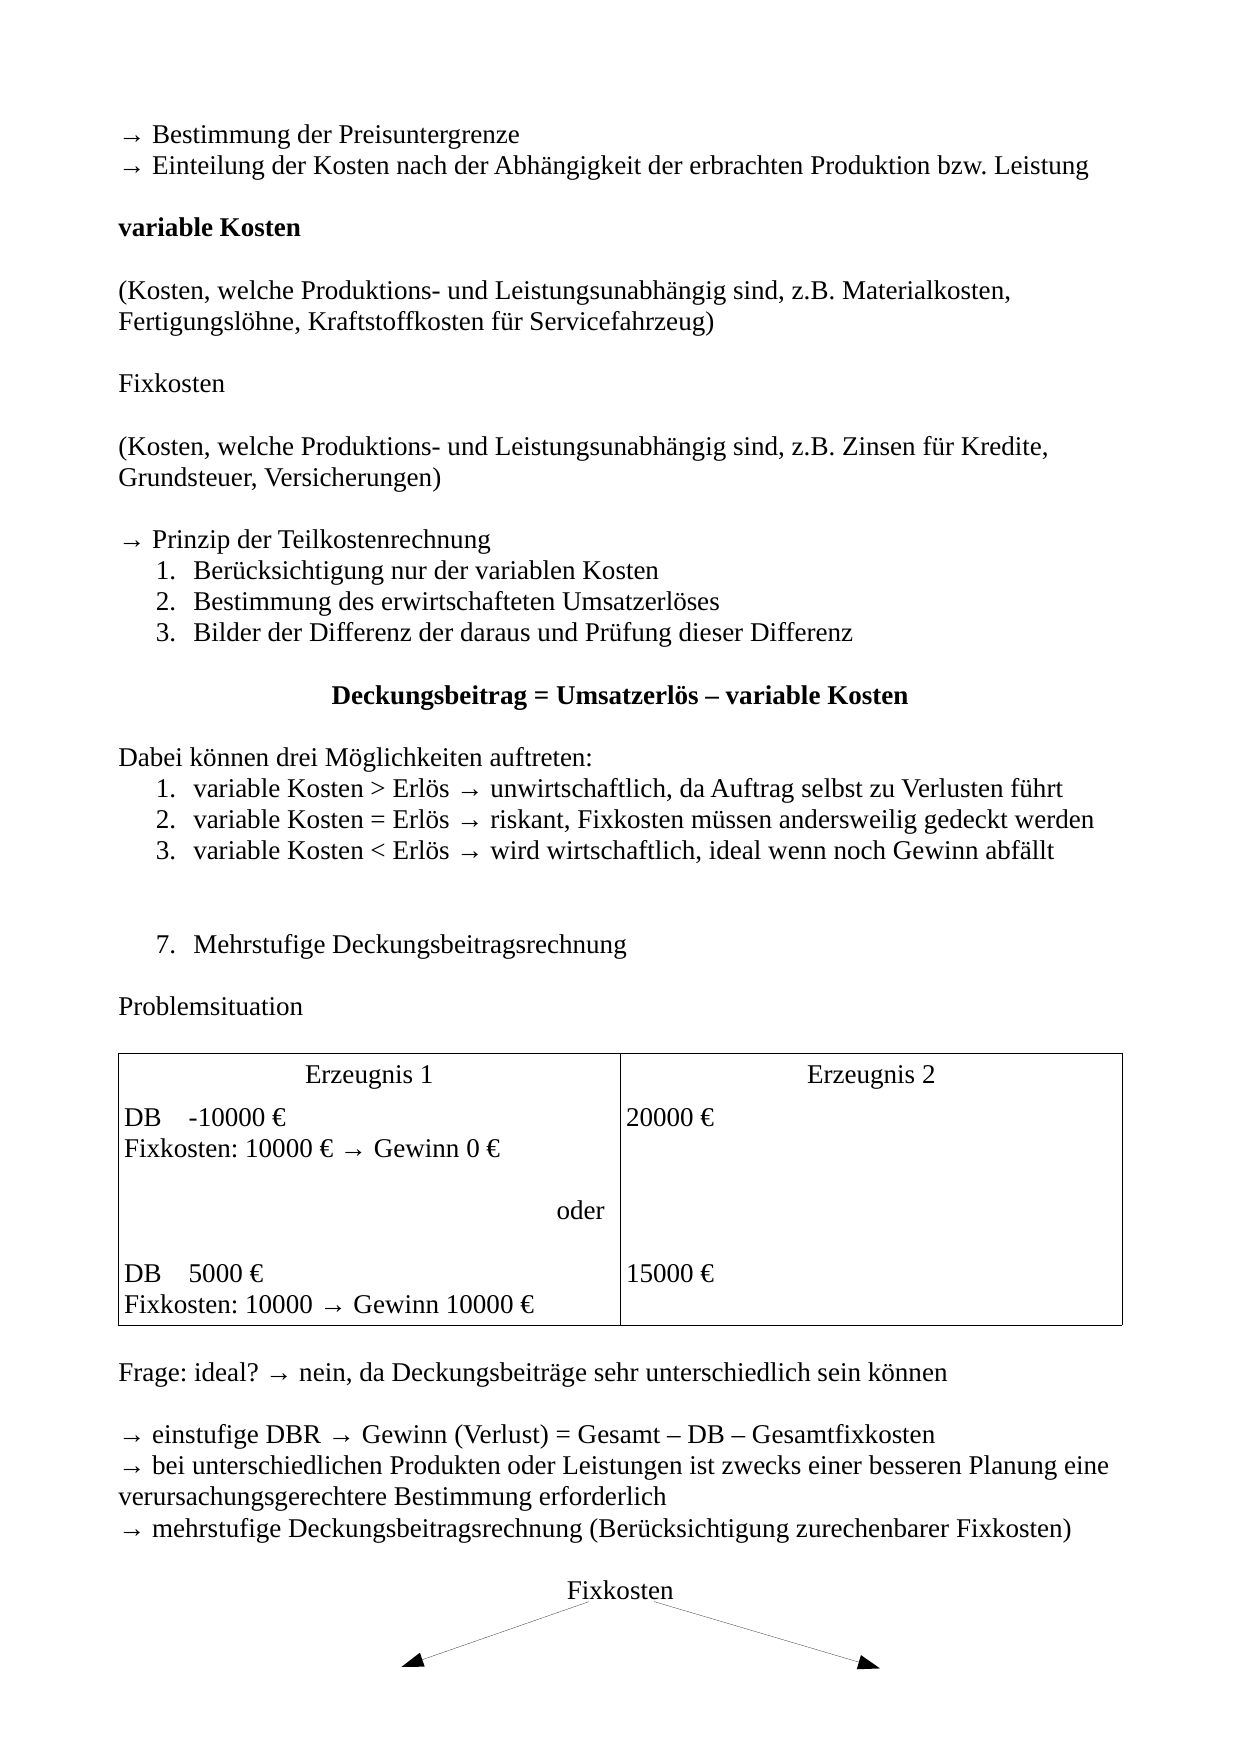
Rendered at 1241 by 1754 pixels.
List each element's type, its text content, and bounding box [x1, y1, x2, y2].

list variable Kosten = Erlös → riskant, Fixkosten müssen andersweilig gedeckt werden [156, 803, 1122, 834]
text → bei unterschiedlichen Produkten oder Leistungen ist zwecks einer besseren Planung eine verursachungsgerechtere Bestimmung erforderlich [118, 1449, 1122, 1512]
text Fixkosten [118, 1574, 1122, 1605]
list Bestimmung des erwirtschafteten Umsatzerlöses [156, 585, 1122, 616]
text → Prinzip der Teilkostenrechnung [118, 523, 1122, 554]
list Mehrstufige Deckungsbeitragsrechnung [156, 928, 1122, 959]
text Problemsituation [118, 990, 1122, 1021]
list variable Kosten > Erlös → unwirtschaftlich, da Auftrag selbst zu Verlusten führt [156, 772, 1122, 803]
table_header Erzeugnis 2 [621, 1054, 1122, 1095]
text Deckungsbeitrag = Umsatzerlös – variable Kosten [118, 679, 1122, 710]
table_cell 20000 € 15000 € [621, 1095, 1122, 1325]
text Fixkosten [118, 367, 1122, 398]
text → einstufige DBR → Gewinn (Verlust) = Gesamt – DB – Gesamtfixkosten [118, 1418, 1122, 1449]
text Dabei können drei Möglichkeiten auftreten: [118, 741, 1122, 772]
list Berücksichtigung nur der variablen Kosten [156, 554, 1122, 585]
text → Einteilung der Kosten nach der Abhängigkeit der erbrachten Produktion bzw. Leistung [118, 149, 1122, 180]
list Bilder der Differenz der daraus und Prüfung dieser Differenz [156, 616, 1122, 648]
text (Kosten, welche Produktions- und Leistungsunabhängig sind, z.B. Zinsen für Kredite, Grundsteuer, Versicherungen) [118, 429, 1122, 492]
text variable Kosten [118, 212, 1122, 243]
table_cell DB -10000 € Fixkosten: 10000 € → Gewinn 0 € oder DB 5000 € Fixkosten: 10000 → Gewinn 10000 € [119, 1095, 620, 1325]
list variable Kosten < Erlös → wird wirtschaftlich, ideal wenn noch Gewinn abfällt [156, 834, 1122, 866]
text Frage: ideal? → nein, da Deckungsbeiträge sehr unterschiedlich sein können [118, 1356, 1122, 1387]
text (Kosten, welche Produktions- und Leistungsunabhängig sind, z.B. Materialkosten, Fertigungslöhne, Kraftstoffkosten für Servicefahrzeug) [118, 274, 1122, 336]
text → mehrstufige Deckungsbeitragsrechnung (Berücksichtigung zurechenbarer Fixkosten) [118, 1512, 1122, 1543]
table_header Erzeugnis 1 [119, 1054, 620, 1095]
text → Bestimmung der Preisuntergrenze [118, 118, 1122, 149]
